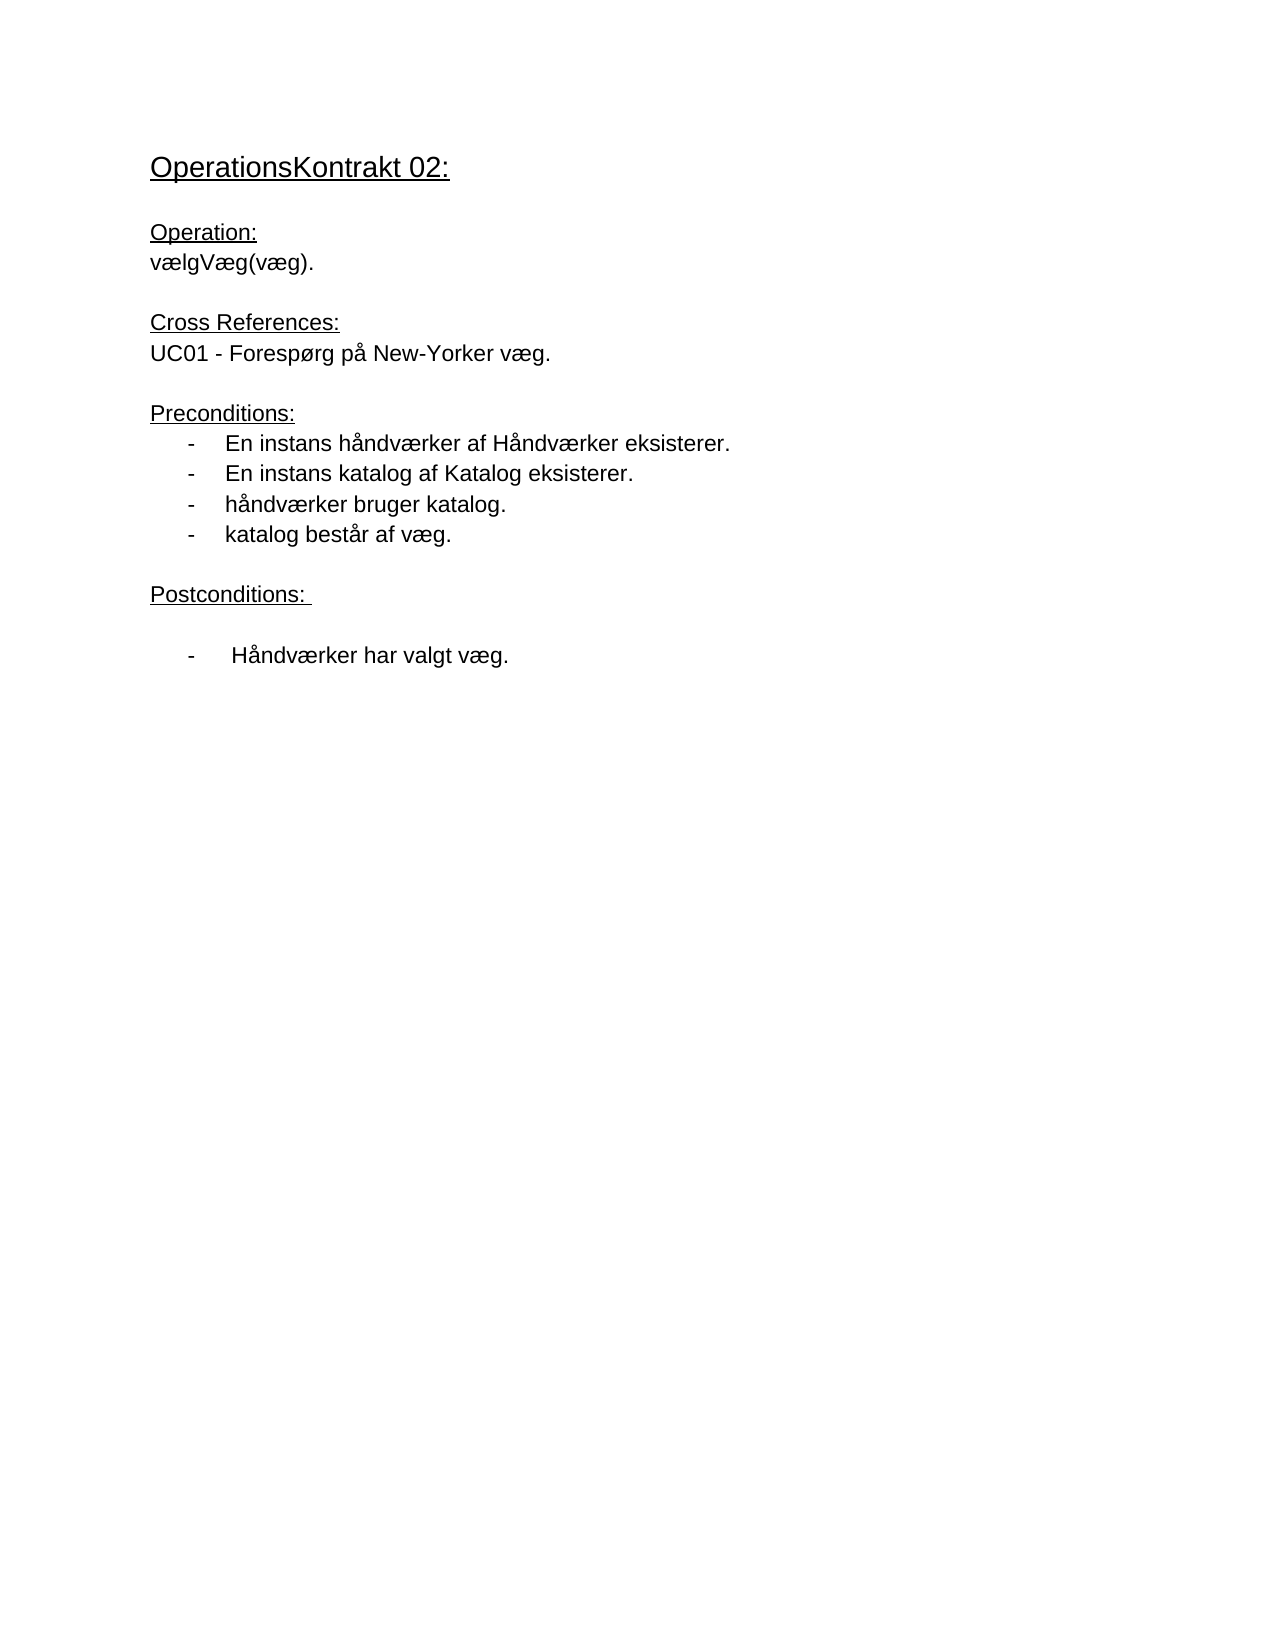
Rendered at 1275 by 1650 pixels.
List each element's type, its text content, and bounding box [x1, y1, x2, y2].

text Postconditions: [150, 581, 1125, 608]
list håndværker bruger katalog. [187, 491, 1125, 517]
text Cross References: [150, 309, 1125, 336]
list En instans håndværker af Håndværker eksisterer. [187, 430, 1125, 457]
text vælgVæg(væg). [150, 249, 1125, 275]
list Håndværker har valgt væg. [187, 642, 1125, 668]
list En instans katalog af Katalog eksisterer. [187, 460, 1125, 487]
text OperationsKontrakt 02: [150, 150, 1125, 183]
text Operation: [150, 219, 1125, 245]
text UC01 - Forespørg på New-Yorker væg. [150, 339, 1125, 366]
text Preconditions: [150, 400, 1125, 426]
list katalog består af væg. [187, 521, 1125, 547]
